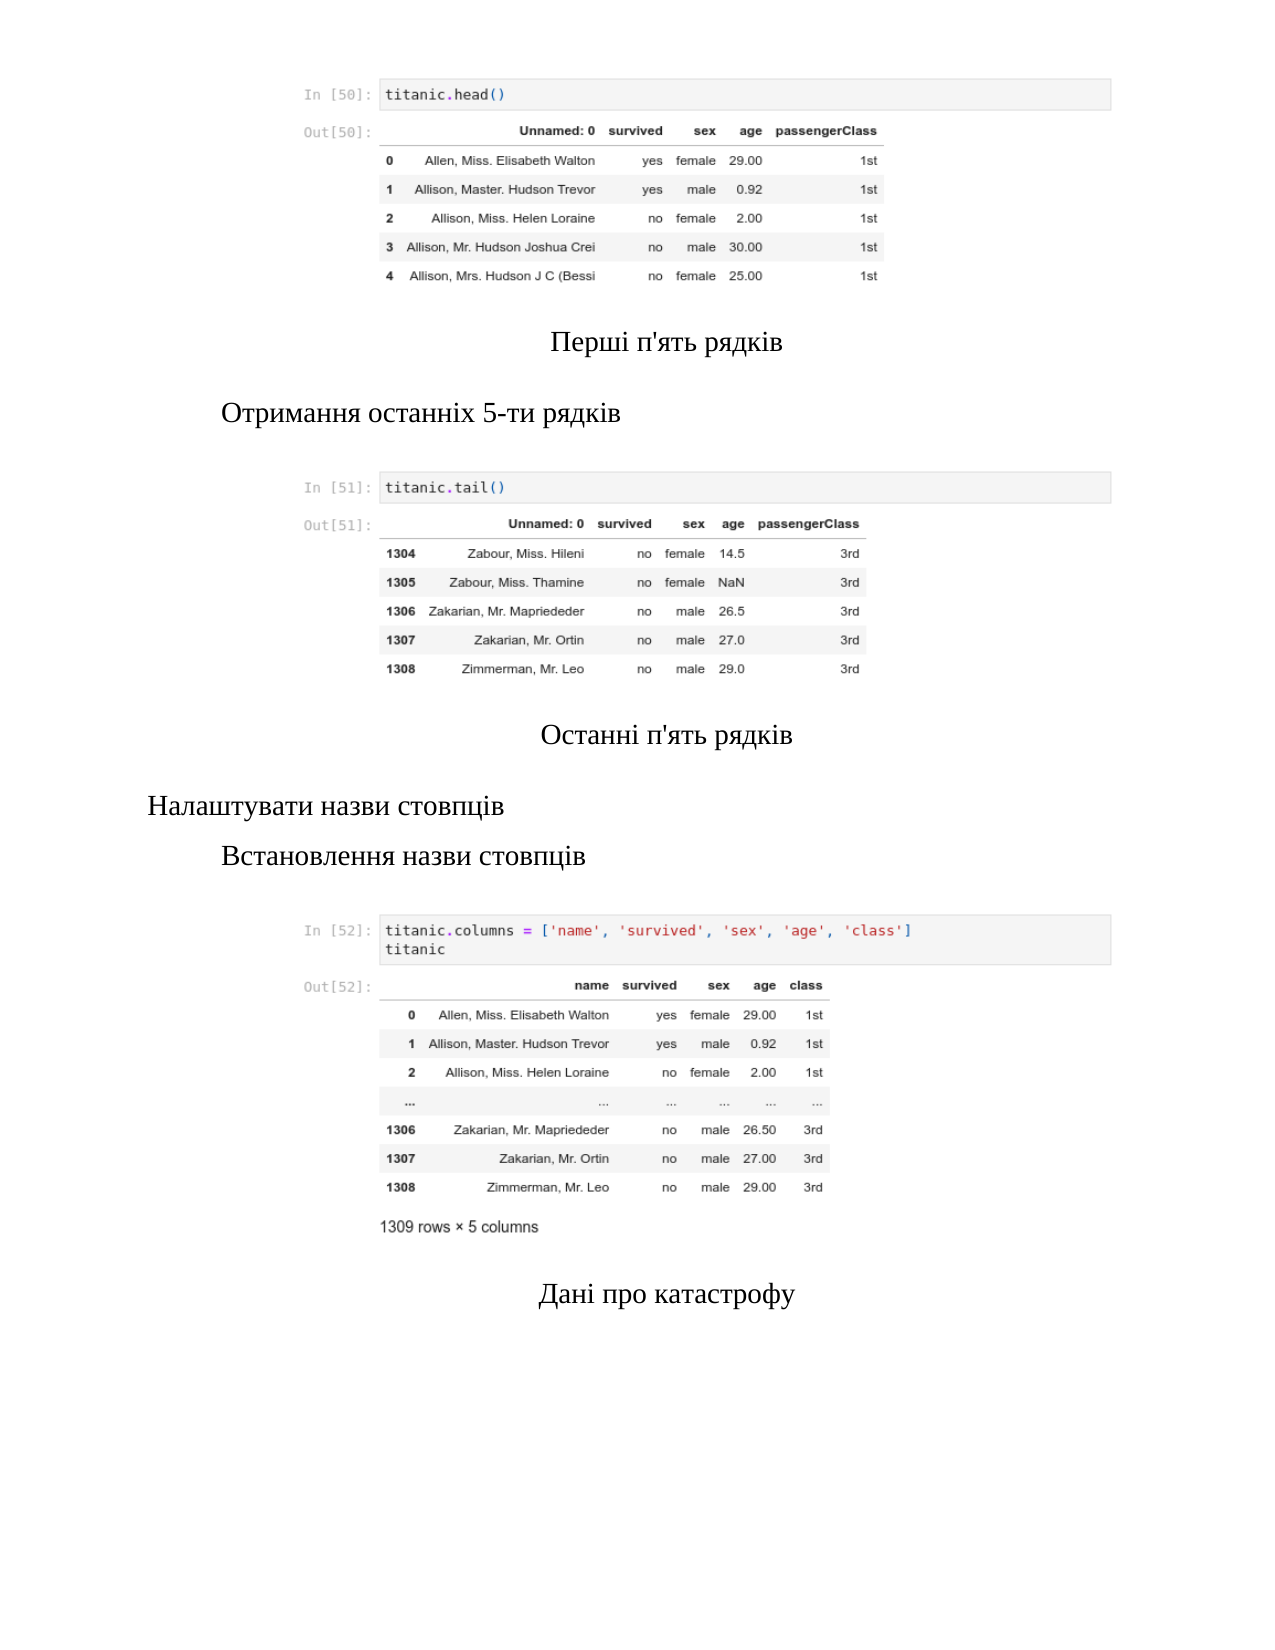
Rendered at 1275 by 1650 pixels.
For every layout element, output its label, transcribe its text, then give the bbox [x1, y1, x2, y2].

subtitle Налаштувати назви стовпців [147, 788, 1186, 822]
text Останні п'ять рядків [147, 466, 1186, 750]
picture [290, 73, 1117, 308]
text Встановлення назви стовпців [147, 838, 1186, 872]
text Отримання останніх 5-ти рядків [147, 395, 1186, 429]
text Дані про катастрофу [147, 909, 1186, 1309]
picture [290, 466, 1117, 701]
text Перші п'ять рядків [147, 73, 1186, 358]
picture [290, 909, 1117, 1259]
